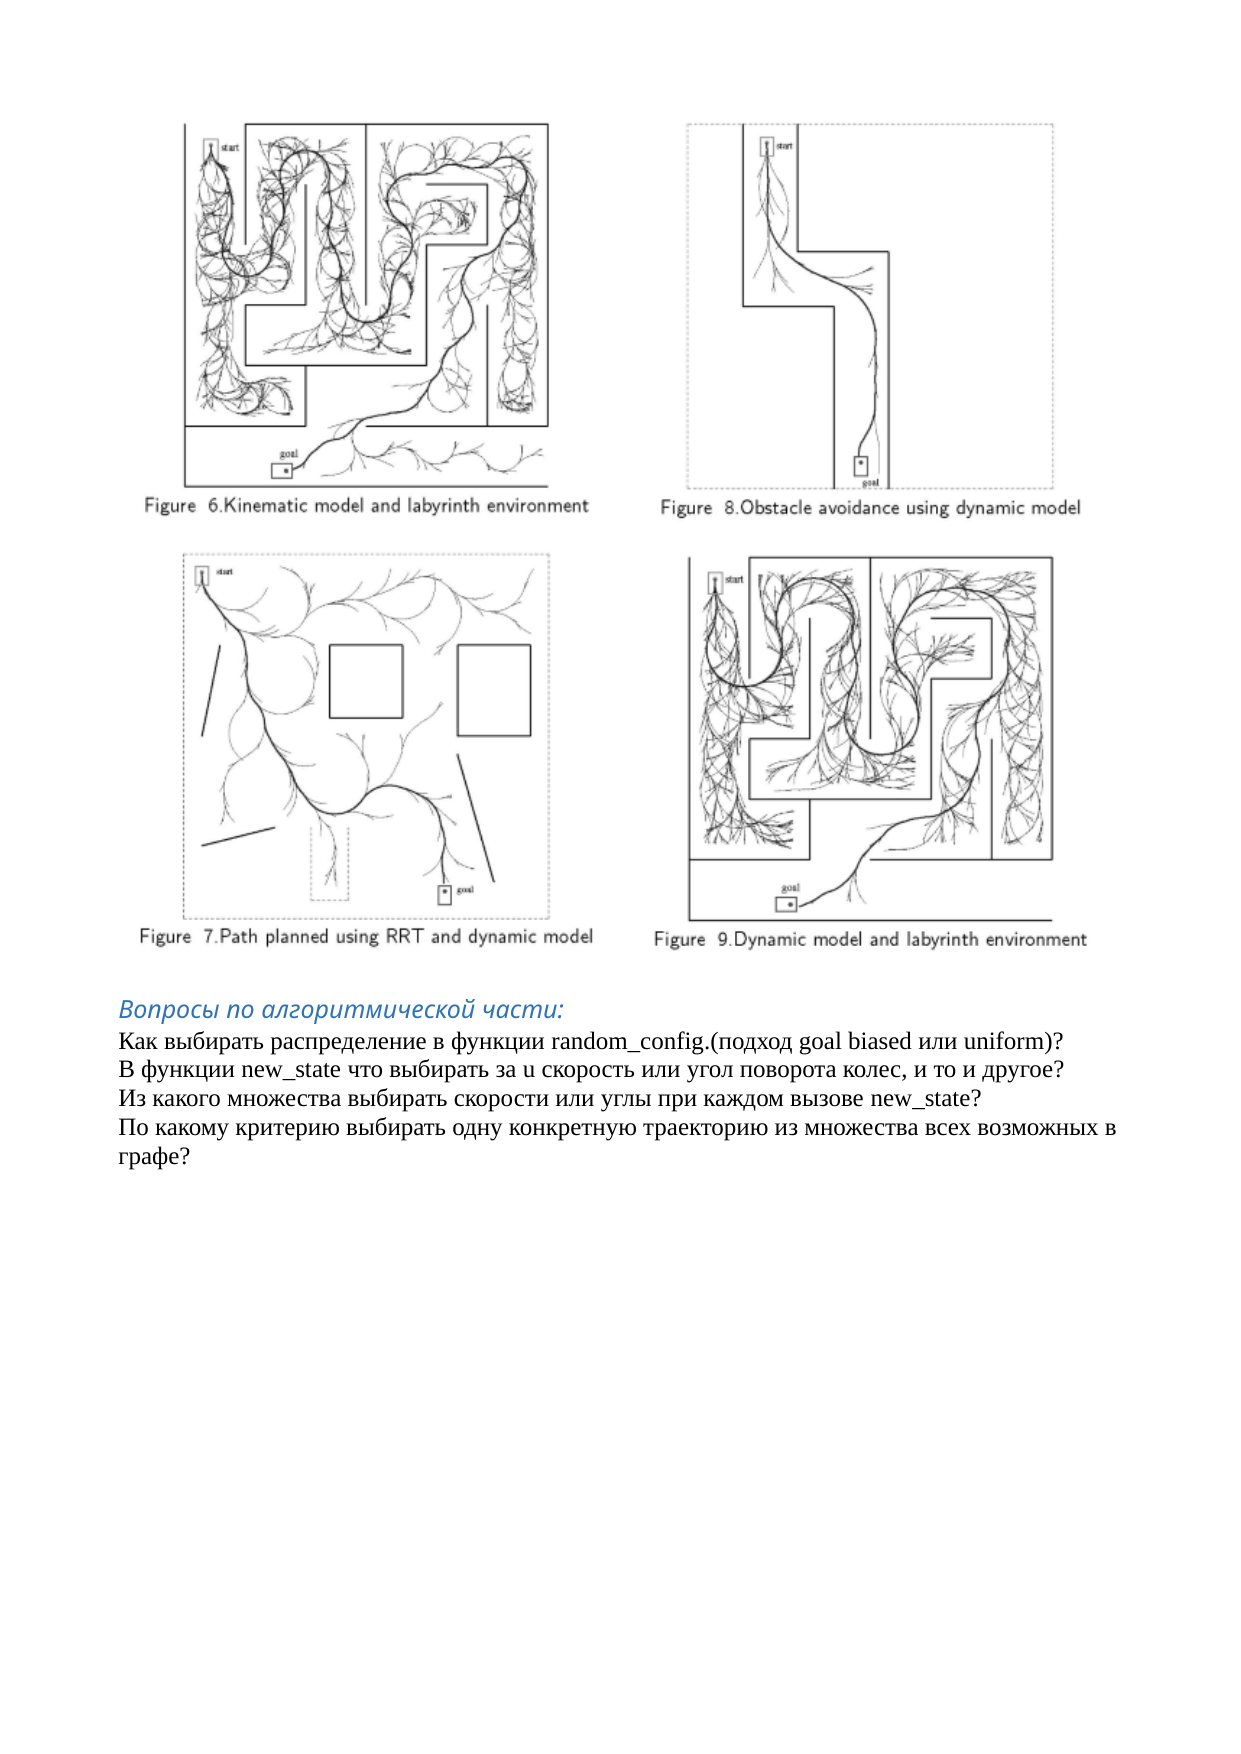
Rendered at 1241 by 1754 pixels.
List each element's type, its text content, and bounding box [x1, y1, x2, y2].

text Как выбирать распределение в функции random_config.(подход goal biased или uniform)? [118, 1026, 1122, 1054]
text Из какого множества выбирать скорости или углы при каждом вызове new_state? [118, 1083, 1122, 1112]
picture [118, 118, 1123, 959]
subtitle Вопросы по алгоритмической части: [118, 992, 1122, 1026]
text В функции new_state что выбирать за u скорость или угол поворота колес, и то и другое? [118, 1054, 1122, 1083]
text По какому критерию выбирать одну конкретную траекторию из множества всех возможных в графе? [118, 1112, 1122, 1169]
